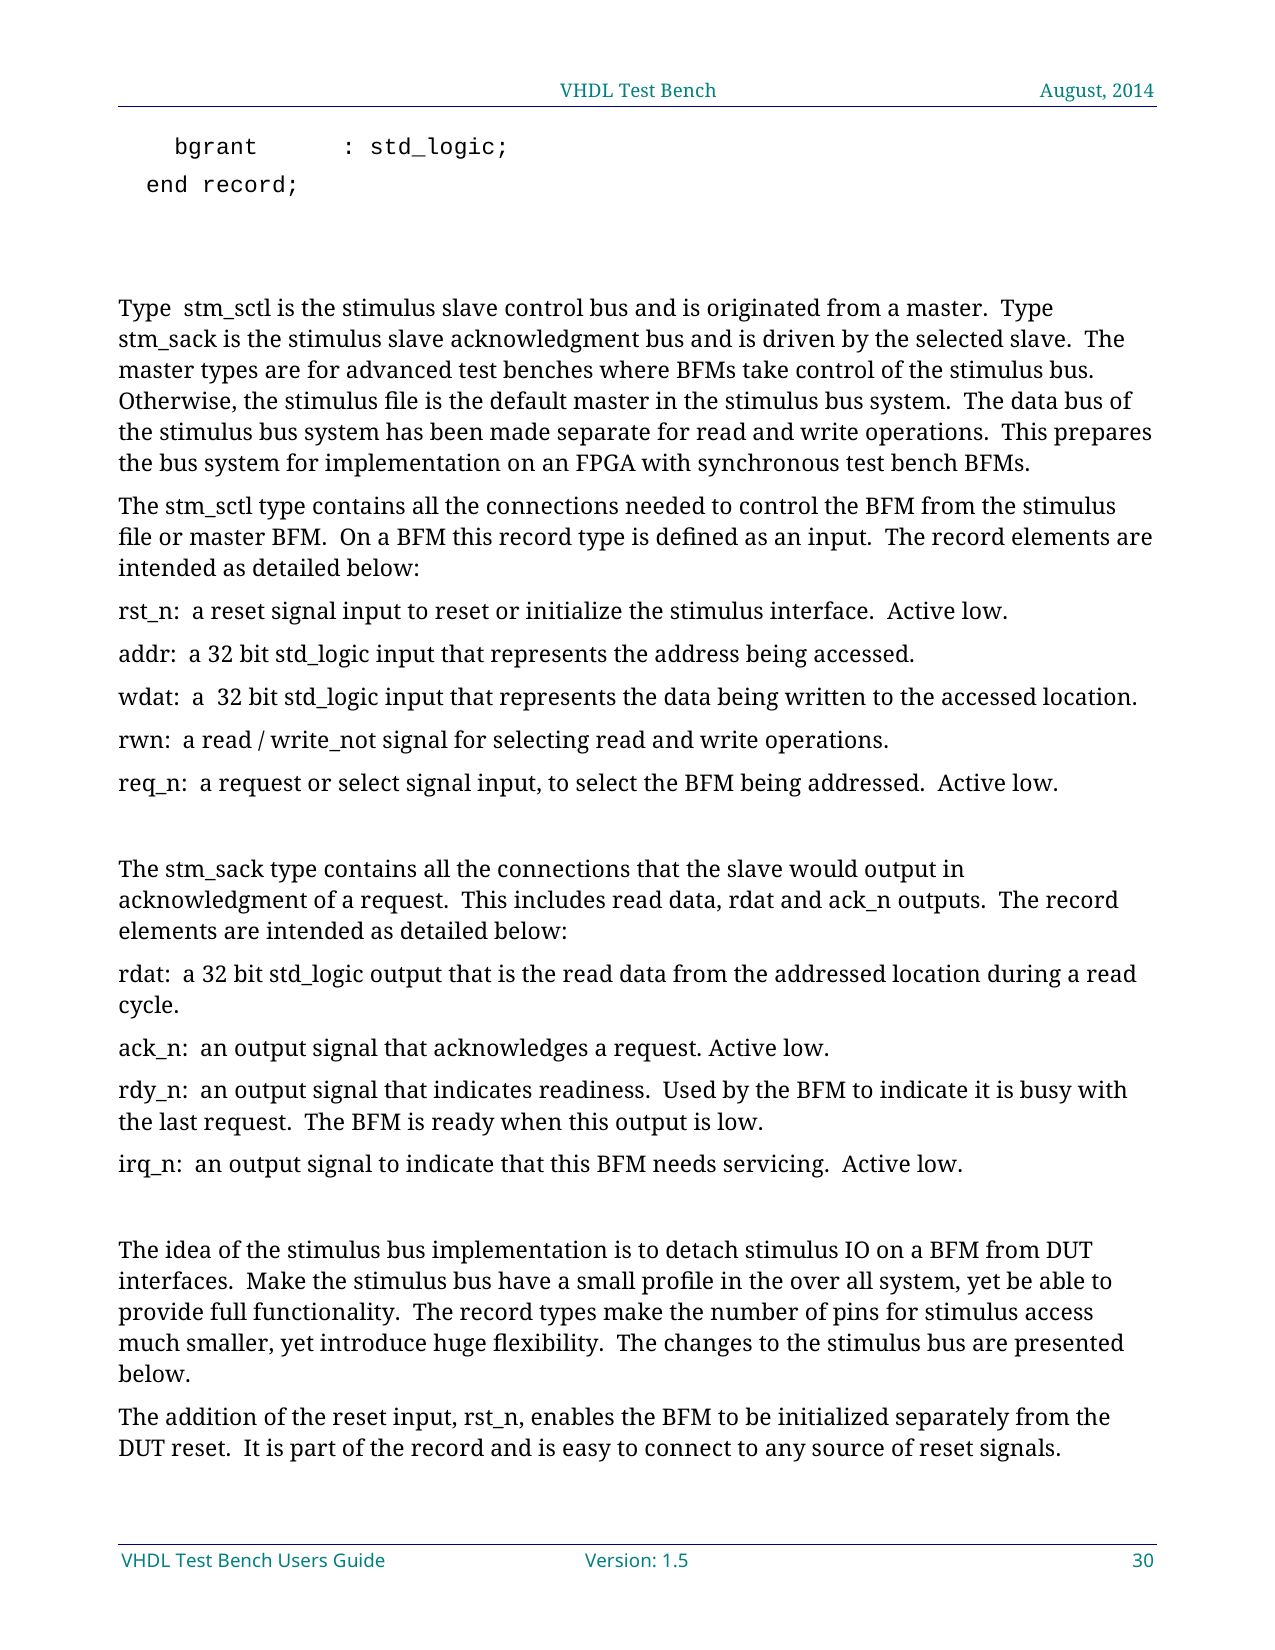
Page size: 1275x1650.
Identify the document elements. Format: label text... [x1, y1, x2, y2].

text ack_n: an output signal that acknowledges a request. Active low. [118, 1032, 1157, 1063]
text rdat: a 32 bit std_logic output that is the read data from the addressed location during a read cycle. [118, 958, 1157, 1020]
text Type stm_sctl is the stimulus slave control bus and is originated from a master. Type stm_sack is the stimulus slave acknowledgment bus and is driven by the selected slave. The master types are for advanced test benches where BFMs take control of the stimulus bus. Otherwise, the stimulus file is the default master in the stimulus bus system. The data bus of the stimulus bus system has been made separate for read and write operations. This prepares the bus system for implementation on an FPGA with synchronous test bench BFMs. [118, 292, 1157, 478]
text addr: a 32 bit std_logic input that represents the address being accessed. [118, 638, 1157, 669]
text wdat: a 32 bit std_logic input that represents the data being written to the accessed location. [118, 681, 1157, 712]
text rdy_n: an output signal that indicates readiness. Used by the BFM to indicate it is busy with the last request. The BFM is ready when this output is low. [118, 1074, 1157, 1137]
text bgrant : std_logic; [118, 135, 1157, 161]
text The stm_sctl type contains all the connections needed to control the BFM from the stimulus file or master BFM. On a BFM this record type is defined as an input. The record elements are intended as detailed below: [118, 490, 1157, 583]
text The stm_sack type contains all the connections that the slave would output in acknowledgment of a request. This includes read data, rdat and ack_n outputs. The record elements are intended as detailed below: [118, 853, 1157, 946]
text rwn: a read / write_not signal for selecting read and write operations. [118, 724, 1157, 755]
text irq_n: an output signal to indicate that this BFM needs servicing. Active low. [118, 1148, 1157, 1179]
text The idea of the stimulus bus implementation is to detach stimulus IO on a BFM from DUT interfaces. Make the stimulus bus have a small profile in the over all system, yet be able to provide full functionality. The record types make the number of pins for stimulus access much smaller, yet introduce huge flexibility. The changes to the stimulus bus are presented below. [118, 1234, 1157, 1389]
text end record; [118, 173, 1157, 199]
text The addition of the reset input, rst_n, enables the BFM to be initialized separately from the DUT reset. It is part of the record and is easy to connect to any source of reset signals. [118, 1401, 1157, 1463]
text rst_n: a reset signal input to reset or initialize the stimulus interface. Active low. [118, 595, 1157, 626]
text req_n: a request or select signal input, to select the BFM being addressed. Active low. [118, 767, 1157, 798]
